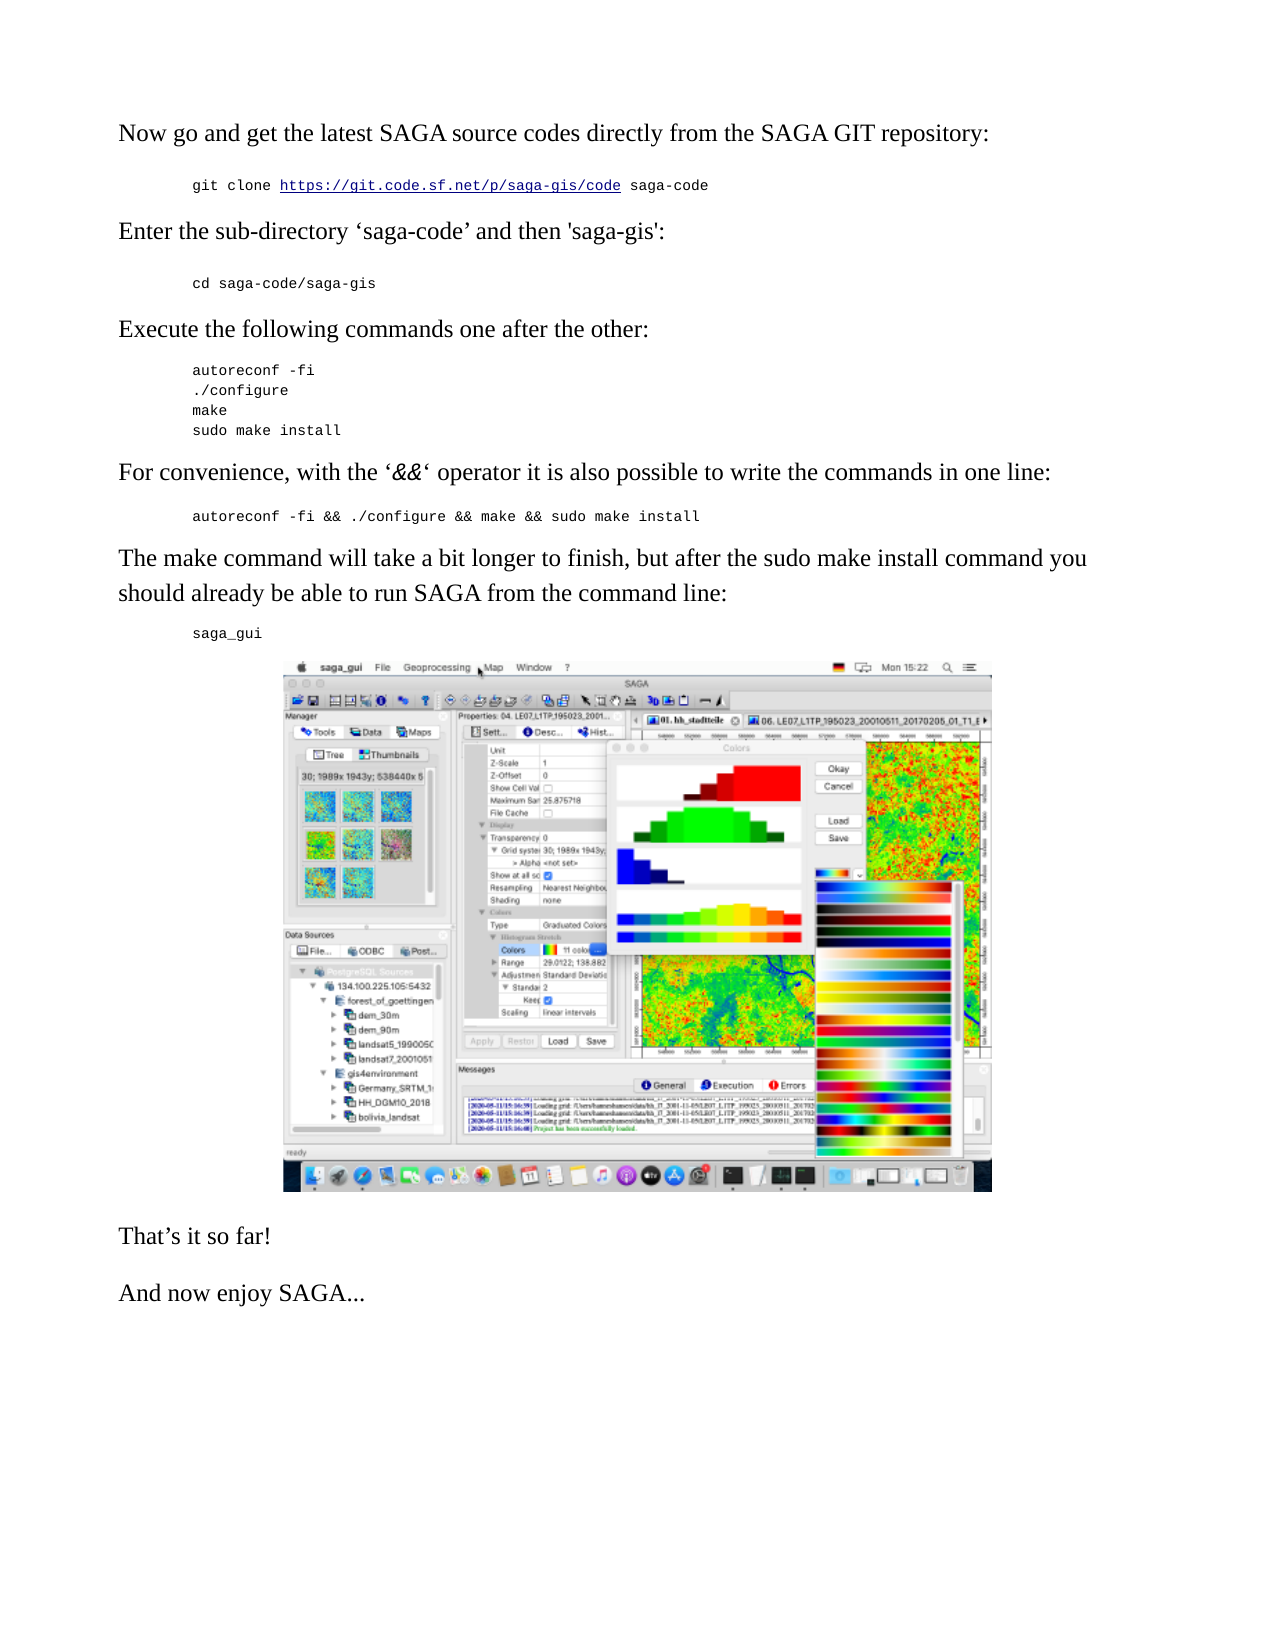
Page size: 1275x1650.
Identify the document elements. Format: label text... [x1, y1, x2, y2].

text That’s it so far! [118, 1221, 1157, 1249]
text Now go and get the latest SAGA source codes directly from the SAGA GIT repository: [118, 118, 1157, 147]
text autoreconf -fi && ./configure && make && sudo make install [118, 509, 1157, 525]
text The make command will take a bit longer to finish, but after the sudo make install command you should already be able to run SAGA from the command line: [118, 543, 1157, 606]
text Execute the following commands one after the other: [118, 314, 1157, 343]
text autoreconf -fi ./configure make sudo make install [118, 363, 1157, 439]
picture [283, 661, 992, 1192]
text git clone https://git.code.sf.net/p/saga-gis/code saga-code [118, 167, 1157, 196]
text saga_gui [118, 627, 1157, 643]
text And now enjoy SAGA... [118, 1278, 1157, 1307]
text cd saga-code/saga-gis [118, 265, 1157, 294]
text For convenience, with the ‘&&‘ operator it is also possible to write the commands in one line: [118, 457, 1157, 488]
text Enter the sub-directory ‘saga-code’ and then 'saga-gis': [118, 216, 1157, 245]
